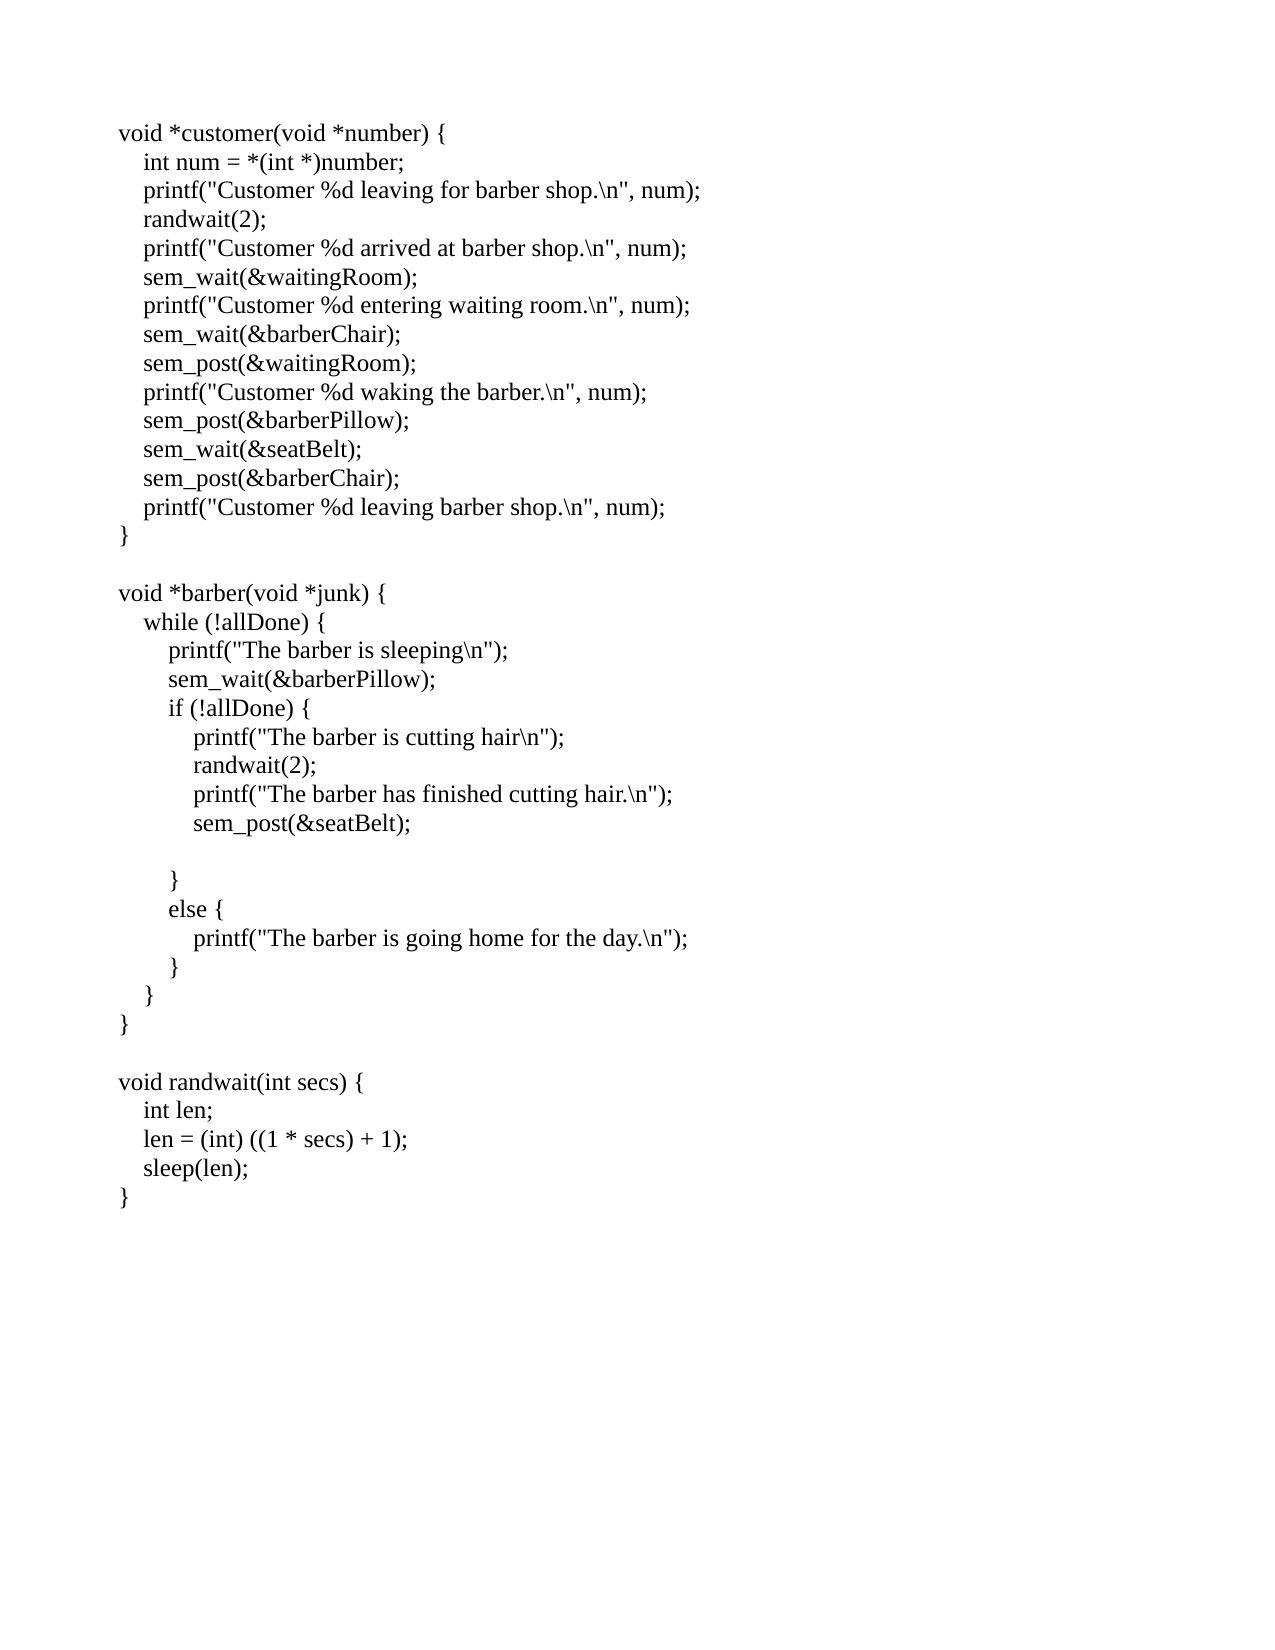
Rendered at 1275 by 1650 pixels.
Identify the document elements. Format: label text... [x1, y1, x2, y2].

text void *customer(void *number) { int num = *(int *)number; printf("Customer %d leaving for barber shop.\n", num); randwait(2); printf("Customer %d arrived at barber shop.\n", num); sem_wait(&waitingRoom); printf("Customer %d entering waiting room.\n", num); sem_wait(&barberChair); sem_post(&waitingRoom); printf("Customer %d waking the barber.\n", num); sem_post(&barberPillow); sem_wait(&seatBelt); sem_post(&barberChair); printf("Customer %d leaving barber shop.\n", num); } void *barber(void *junk) { while (!allDone) { printf("The barber is sleeping\n"); sem_wait(&barberPillow); if (!allDone) { printf("The barber is cutting hair\n"); randwait(2); printf("The barber has finished cutting hair.\n"); sem_post(&seatBelt); } else { printf("The barber is going home for the day.\n"); } } } void randwait(int secs) { int len; len = (int) ((1 * secs) + 1); sleep(len); } [118, 118, 1157, 1211]
